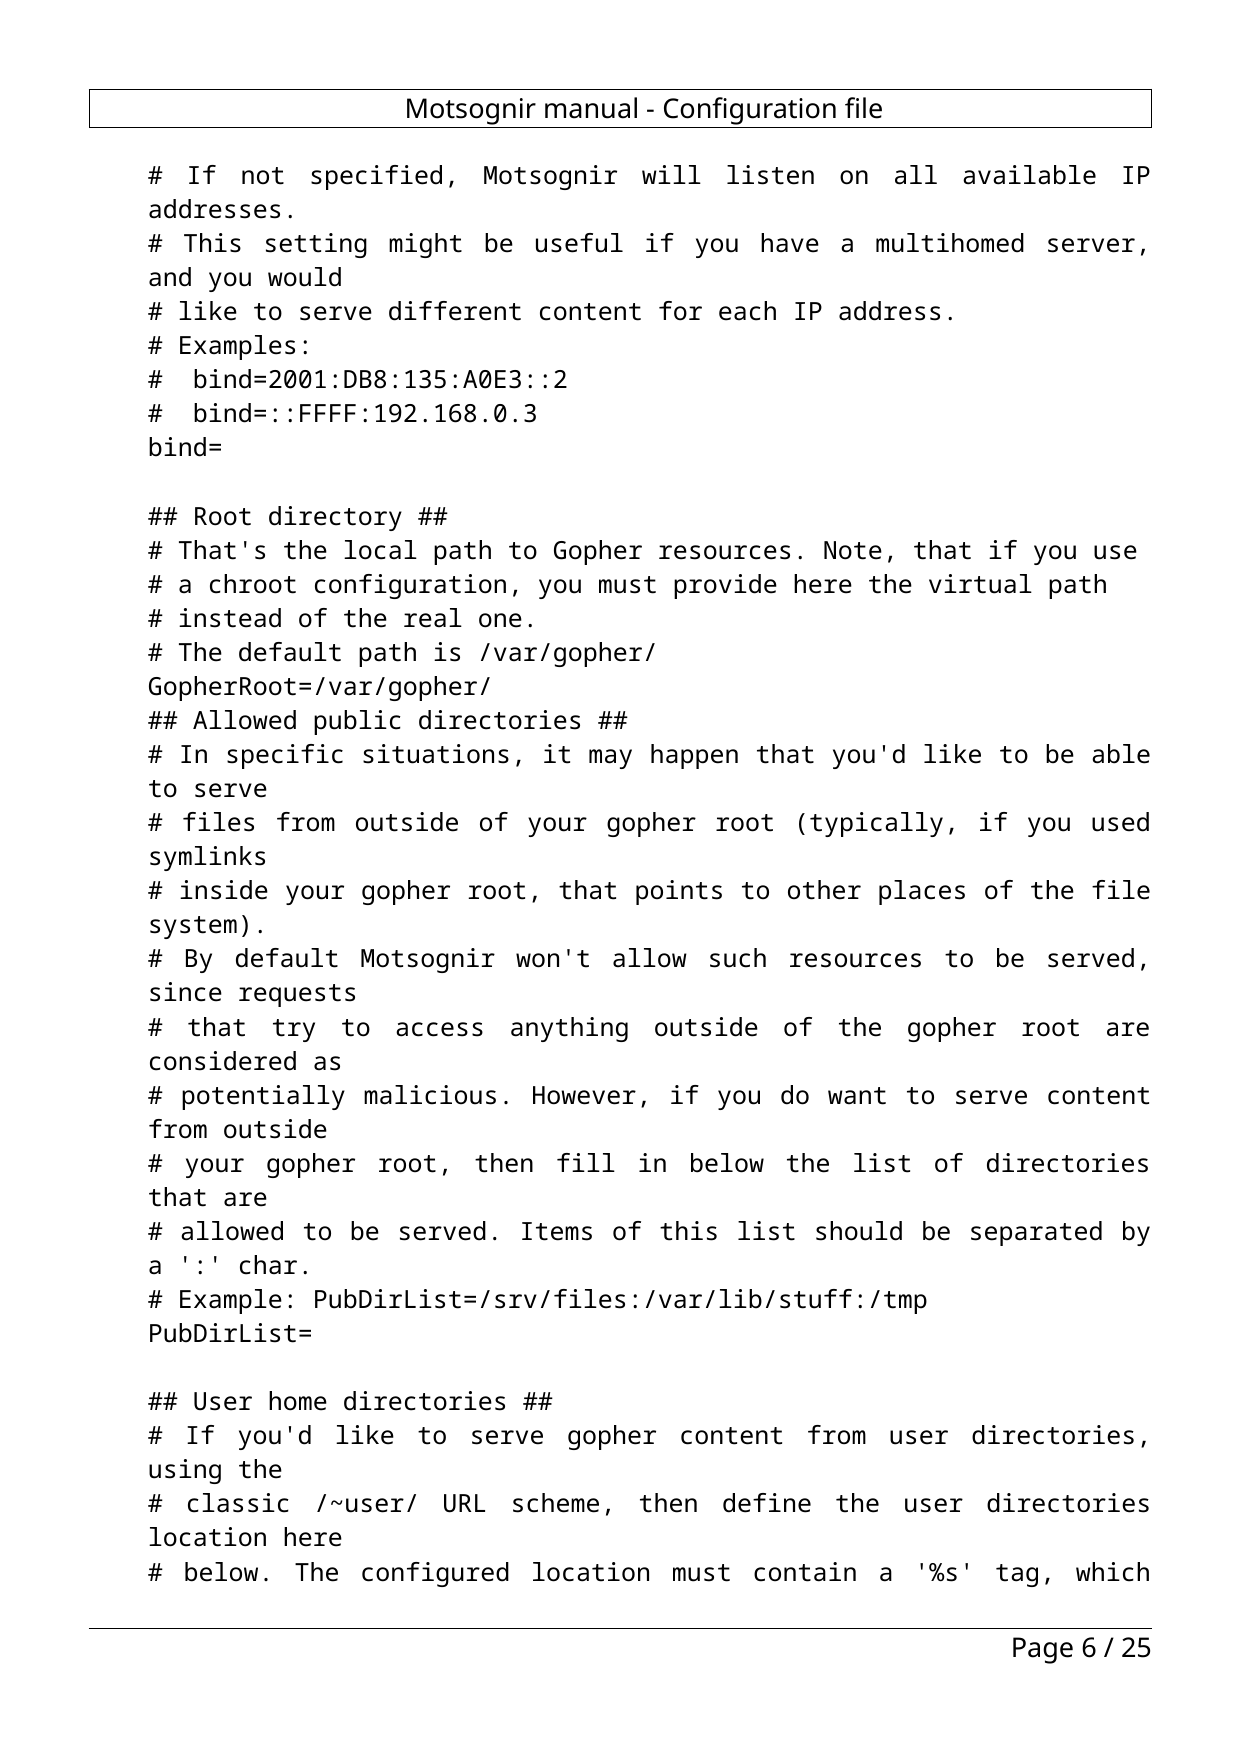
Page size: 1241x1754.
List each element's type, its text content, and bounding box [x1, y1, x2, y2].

text # your gopher root, then fill in below the list of directories that are [148, 1145, 1152, 1213]
text # bind=2001:DB8:135:A0E3::2 [148, 362, 1152, 396]
text # that try to access anything outside of the gopher root are considered as [148, 1009, 1152, 1077]
text # That's the local path to Gopher resources. Note, that if you use [148, 532, 1152, 566]
text # instead of the real one. [148, 600, 1152, 634]
text bind= [148, 430, 1152, 464]
text # This setting might be useful if you have a multihomed server, and you would [148, 226, 1152, 294]
text # inside your gopher root, that points to other places of the file system). [148, 873, 1152, 941]
text # a chroot configuration, you must provide here the virtual path [148, 566, 1152, 600]
text # files from outside of your gopher root (typically, if you used symlinks [148, 805, 1152, 873]
text # If not specified, Motsognir will listen on all available IP addresses. [148, 158, 1152, 226]
text # below. The configured location must contain a '%s' tag, which [148, 1554, 1152, 1588]
text # bind=::FFFF:192.168.0.3 [148, 396, 1152, 430]
text # By default Motsognir won't allow such resources to be served, since requests [148, 941, 1152, 1009]
text # classic /~user/ URL scheme, then define the user directories location here [148, 1486, 1152, 1554]
text ## User home directories ## [148, 1384, 1152, 1418]
text PubDirList= [148, 1316, 1152, 1350]
text # If you'd like to serve gopher content from user directories, using the [148, 1418, 1152, 1486]
text # allowed to be served. Items of this list should be separated by a ':' char. [148, 1213, 1152, 1282]
text # Example: PubDirList=/srv/files:/var/lib/stuff:/tmp [148, 1282, 1152, 1316]
text ## Root directory ## [148, 498, 1152, 532]
text # like to serve different content for each IP address. [148, 294, 1152, 328]
text GopherRoot=/var/gopher/ [148, 668, 1152, 703]
text # In specific situations, it may happen that you'd like to be able to serve [148, 737, 1152, 805]
text # Examples: [148, 328, 1152, 362]
text ## Allowed public directories ## [148, 703, 1152, 737]
text # The default path is /var/gopher/ [148, 634, 1152, 668]
text # potentially malicious. However, if you do want to serve content from outside [148, 1077, 1152, 1145]
